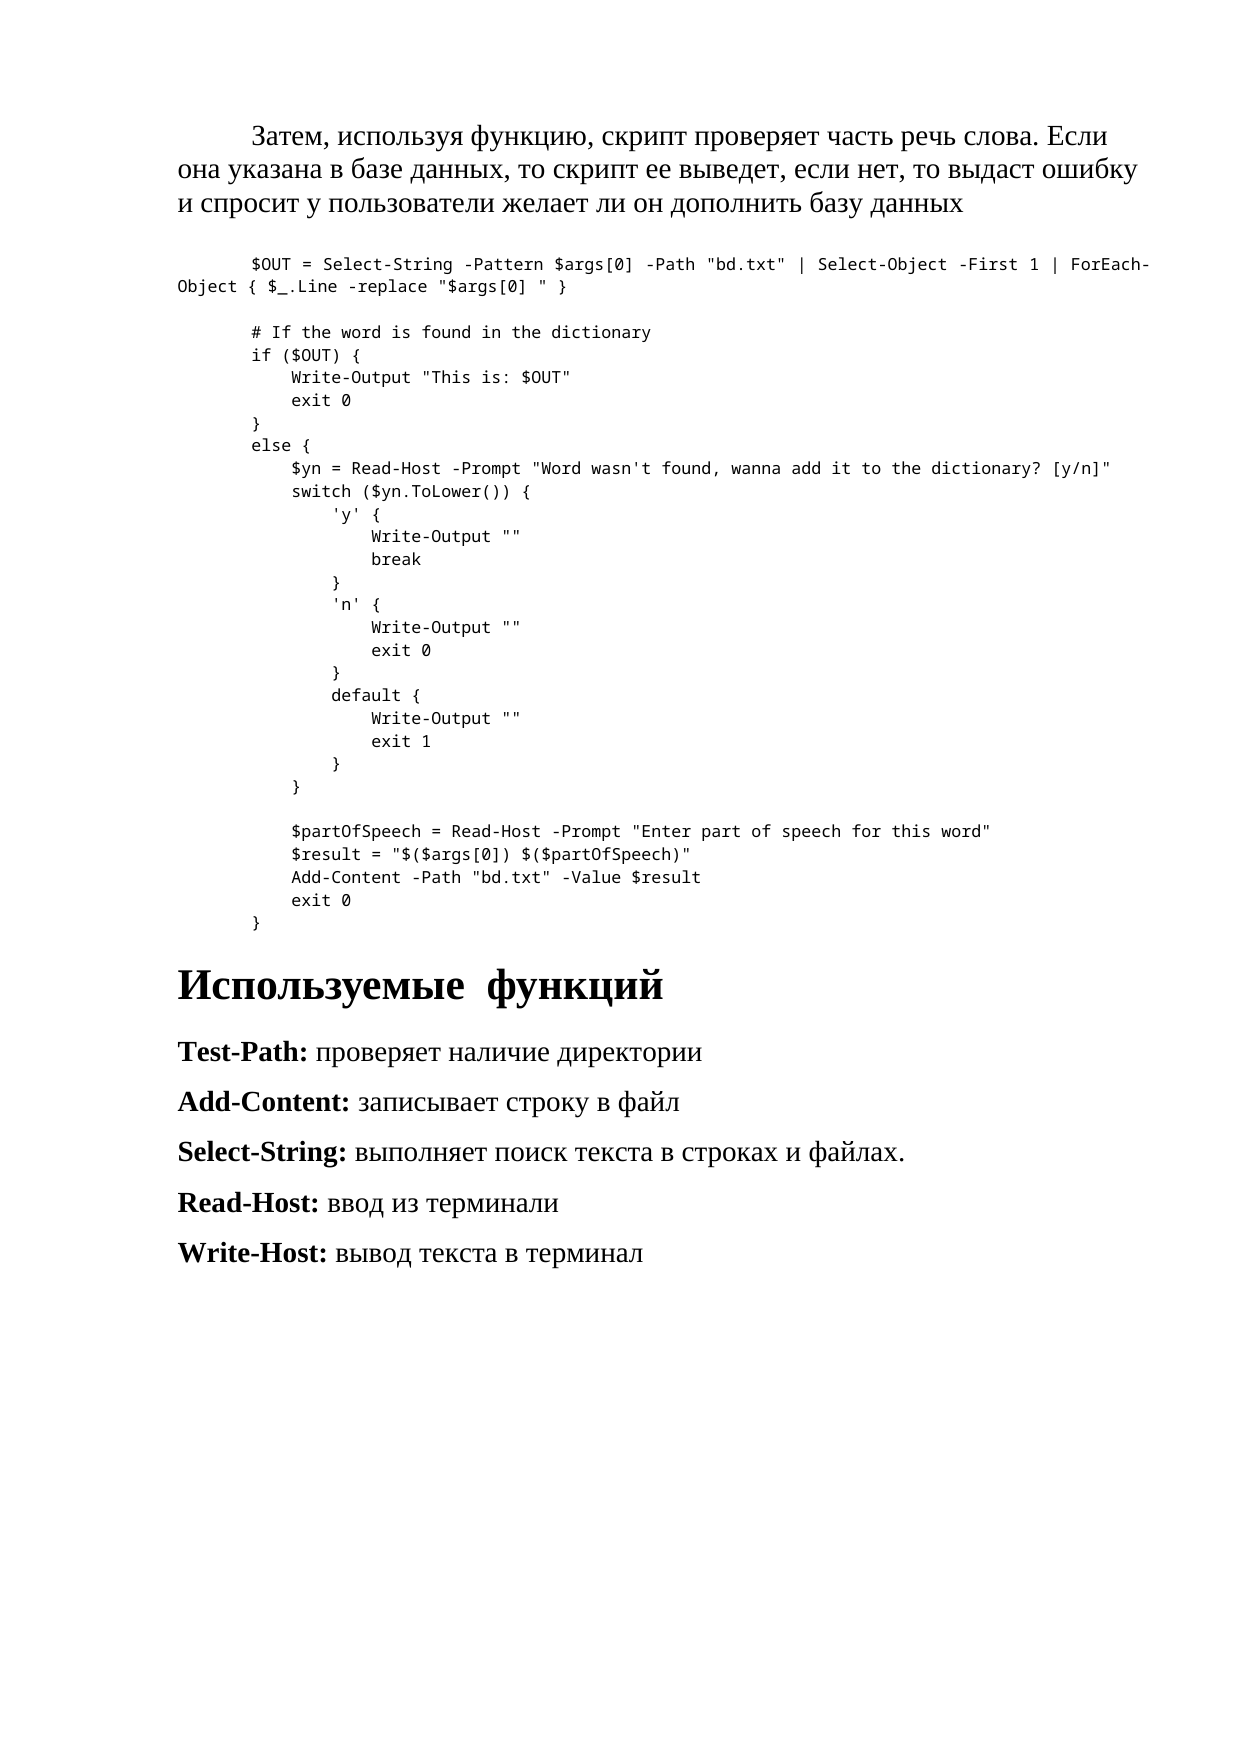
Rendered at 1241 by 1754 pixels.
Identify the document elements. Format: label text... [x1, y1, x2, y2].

text } [177, 661, 1152, 684]
text # If the word is found in the dictionary [177, 320, 1152, 343]
text } [177, 570, 1152, 593]
text switch ($yn.ToLower()) { [177, 479, 1152, 502]
text } [177, 752, 1152, 774]
subtitle Используемые функций [177, 958, 1152, 1009]
text Test-Path: проверяет наличие директории [177, 1034, 1152, 1067]
text else { [177, 434, 1152, 457]
text if ($OUT) { [177, 343, 1152, 366]
text } [177, 911, 1152, 933]
text Add-Content -Path "bd.txt" -Value $result [177, 865, 1152, 888]
text exit 0 [177, 638, 1152, 661]
text Write-Output "" [177, 706, 1152, 729]
text Write-Output "This is: $OUT" [177, 366, 1152, 388]
text 'n' { [177, 593, 1152, 616]
text 'y' { [177, 502, 1152, 525]
text Add-Content: записывает строку в файл [177, 1084, 1152, 1118]
text exit 1 [177, 729, 1152, 752]
text exit 0 [177, 888, 1152, 911]
text $yn = Read-Host -Prompt "Word wasn't found, wanna add it to the dictionary? [y/n]" [177, 457, 1152, 479]
text Write-Output "" [177, 525, 1152, 547]
text Select-String: выполняет поиск текста в строках и файлах. [177, 1134, 1152, 1168]
text Write-Output "" [177, 616, 1152, 638]
text $partOfSpeech = Read-Host -Prompt "Enter part of speech for this word" [177, 820, 1152, 843]
text } [177, 774, 1152, 797]
text Read-Host: ввод из терминали [177, 1185, 1152, 1218]
text Затем, используя функцию, скрипт проверяет часть речь слова. Если она указана в базе данных, то скрипт ее выведет, если нет, то выдаст ошибку и спросит у пользователи желает ли он дополнить базу данных [177, 118, 1152, 219]
text $result = "$($args[0]) $($partOfSpeech)" [177, 843, 1152, 865]
text } [177, 411, 1152, 434]
text default { [177, 684, 1152, 706]
text Write-Host: вывод текста в терминал [177, 1235, 1152, 1269]
text $OUT = Select-String -Pattern $args[0] -Path "bd.txt" | Select-Object -First 1 | ForEach-Object { $_.Line -replace "$args[0] " } [177, 252, 1152, 298]
text exit 0 [177, 388, 1152, 411]
text break [177, 547, 1152, 570]
